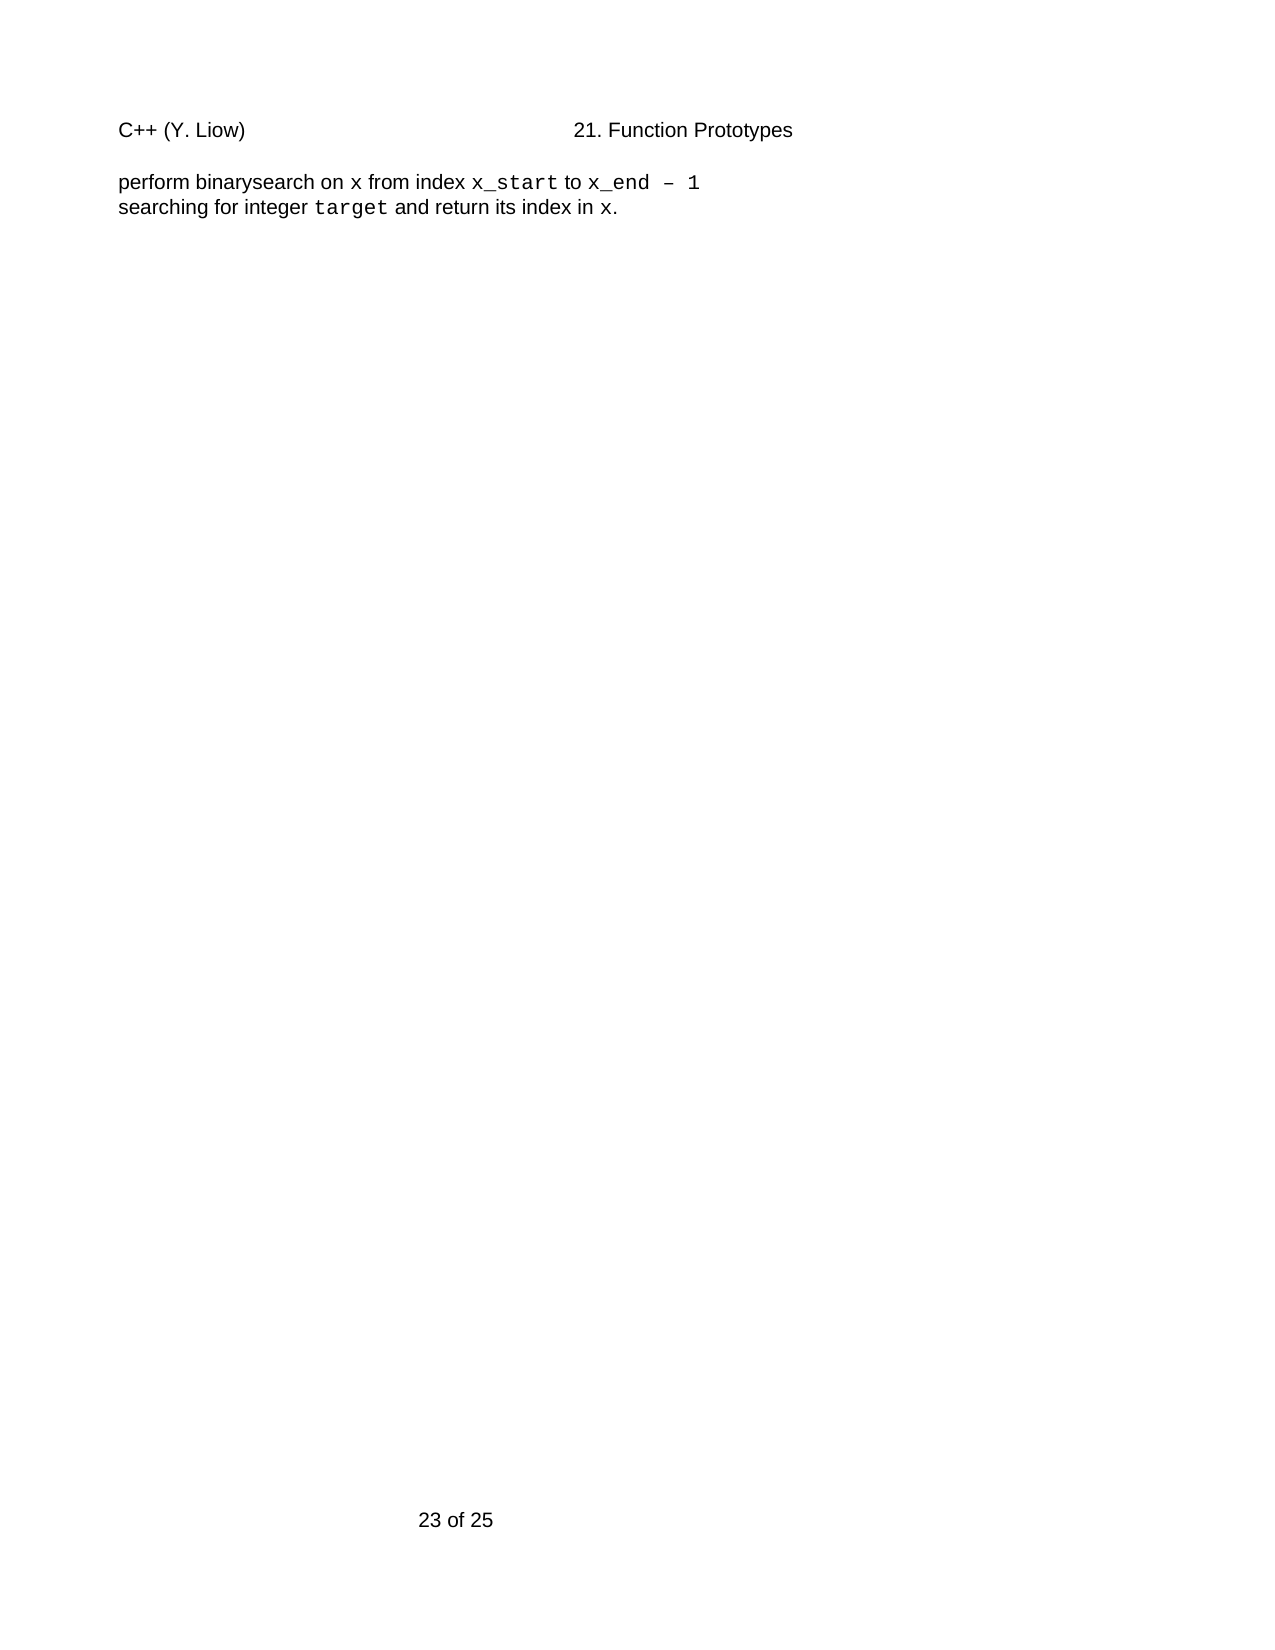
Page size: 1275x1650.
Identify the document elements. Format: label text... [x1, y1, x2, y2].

text perform binarysearch on x from index x_start to x_end – 1 searching for integer target and return its index in x. [118, 171, 793, 221]
